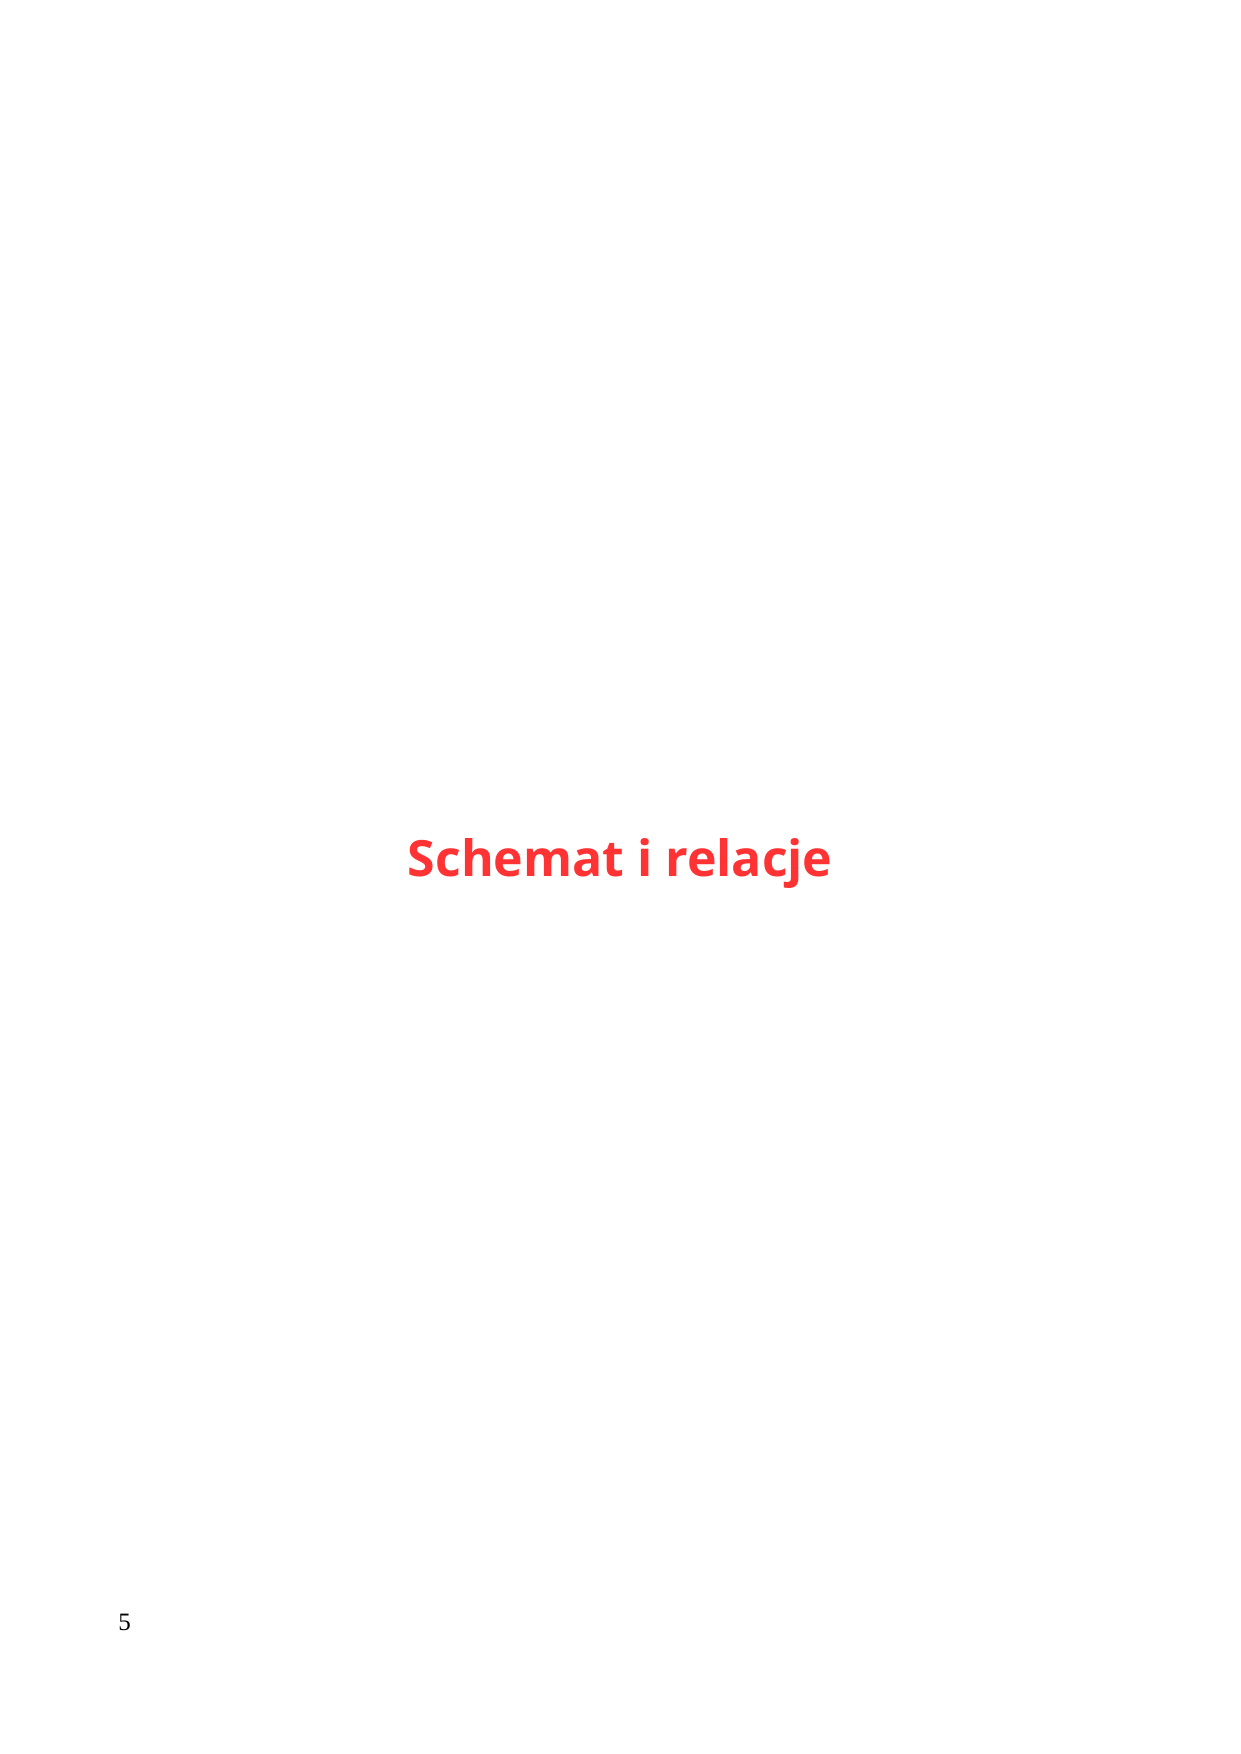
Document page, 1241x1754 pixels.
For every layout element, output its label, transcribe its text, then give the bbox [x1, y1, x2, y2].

text Schemat i relacje [118, 823, 1122, 891]
